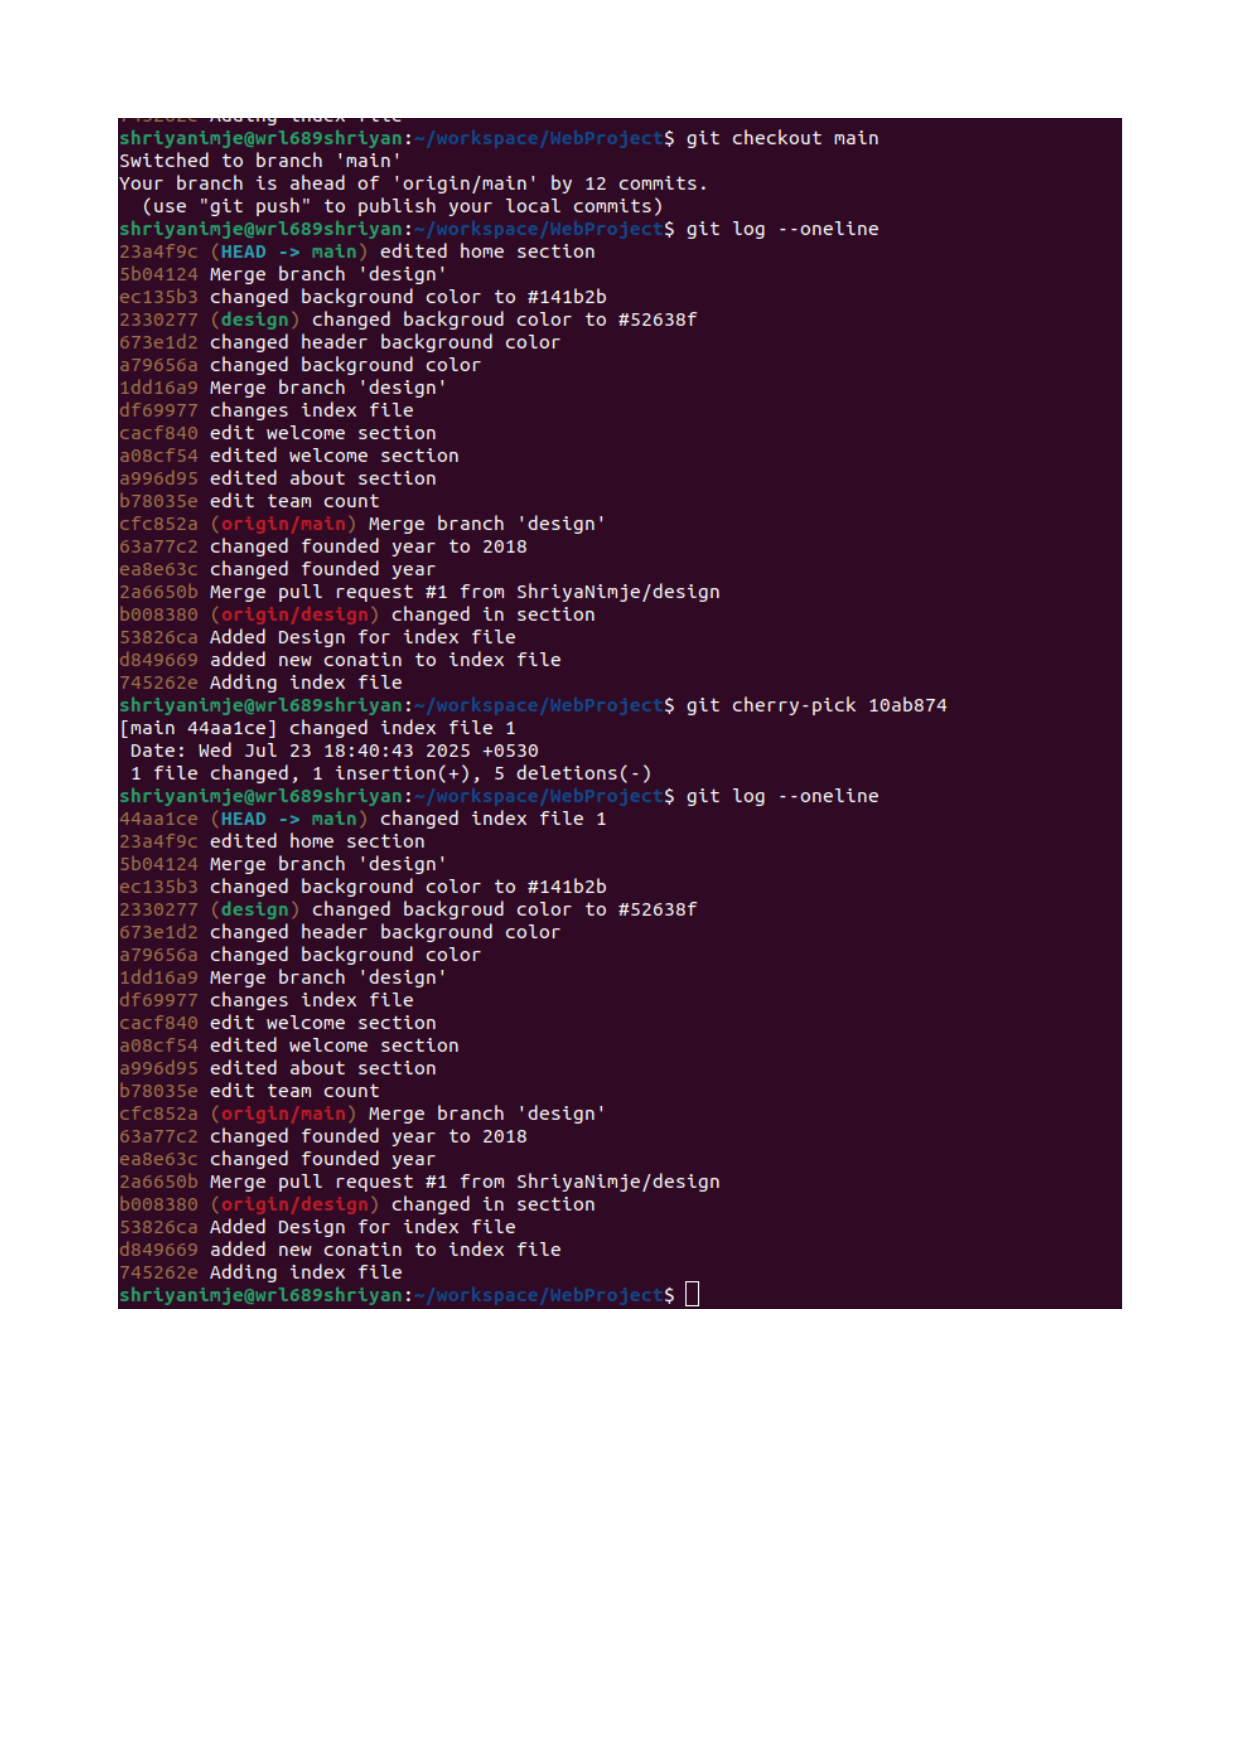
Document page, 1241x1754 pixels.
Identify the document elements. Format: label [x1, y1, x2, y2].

picture [118, 118, 1123, 1309]
